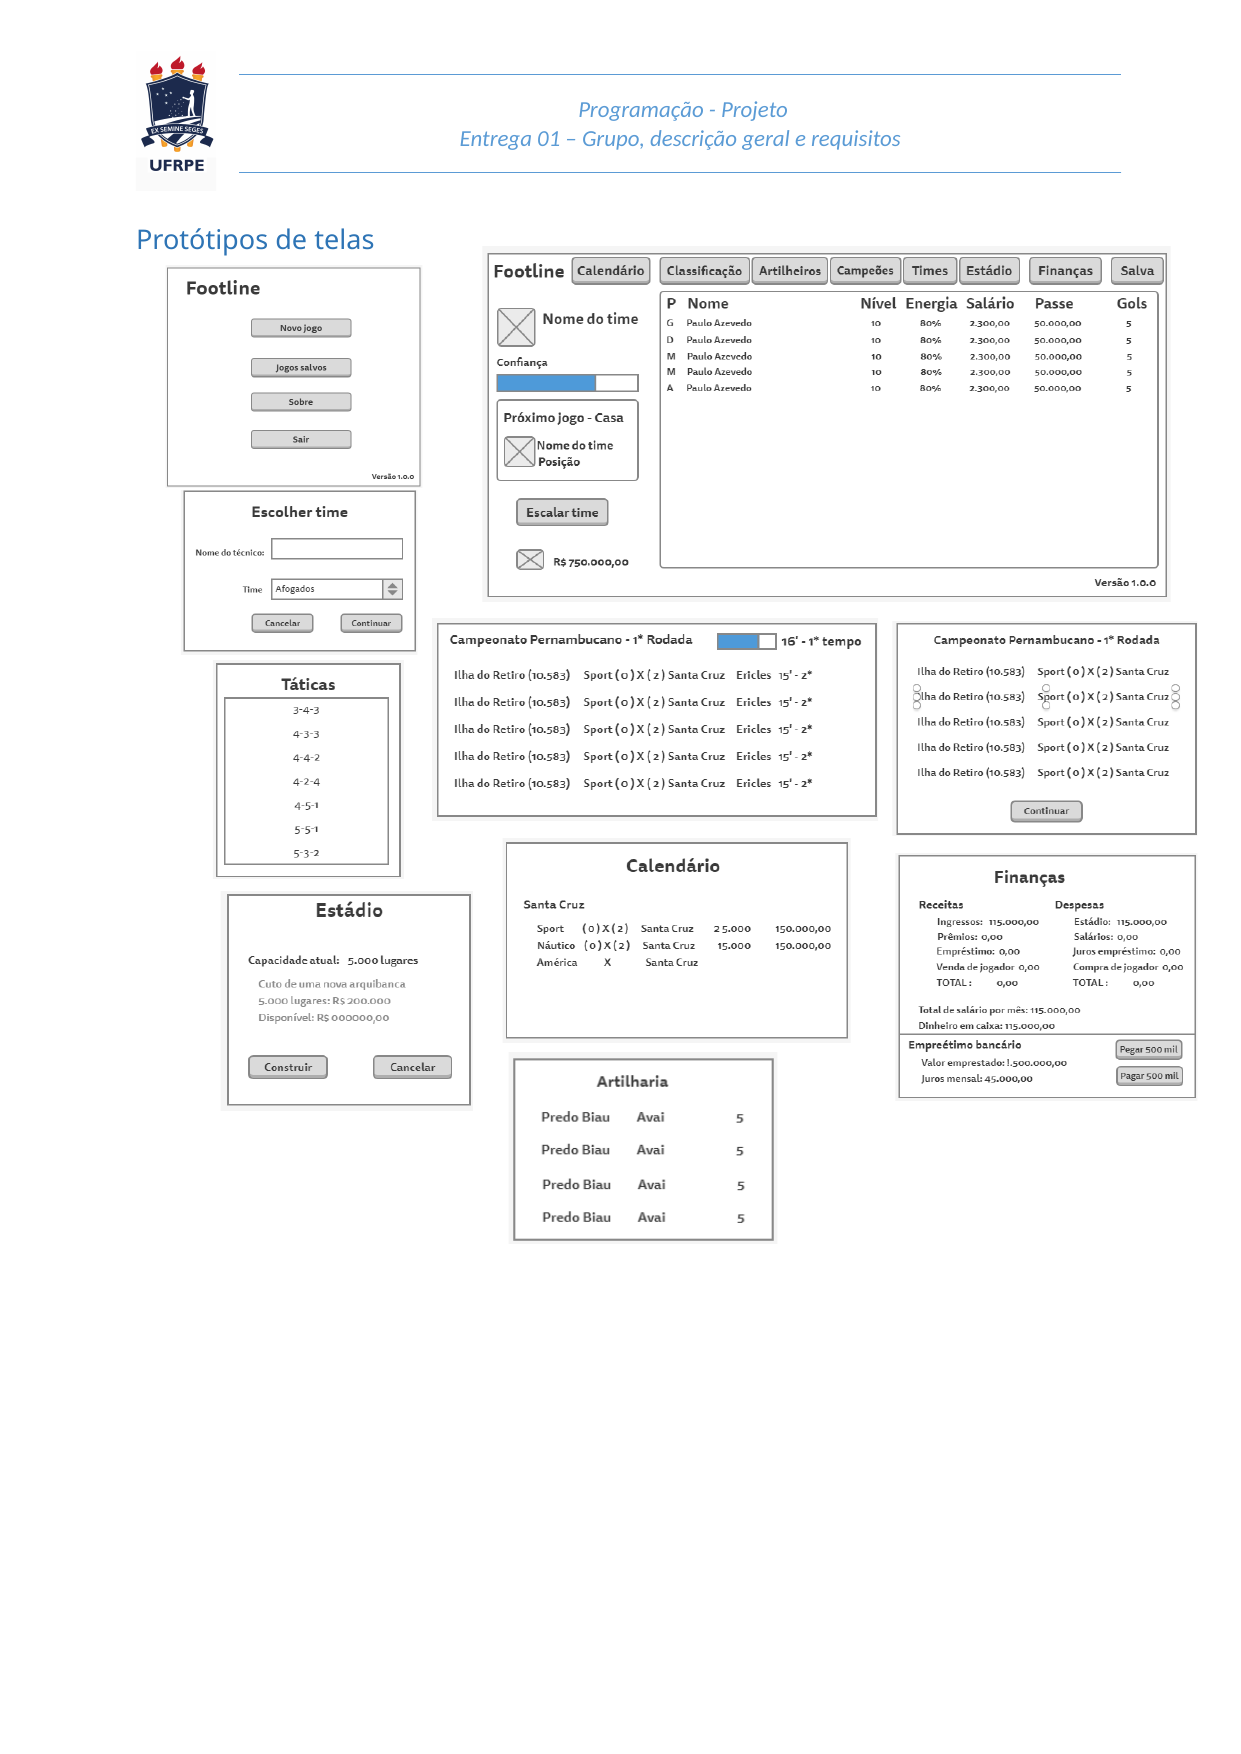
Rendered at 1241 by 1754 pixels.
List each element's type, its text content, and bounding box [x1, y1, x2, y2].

picture [165, 265, 423, 488]
picture [135, 51, 217, 191]
picture [482, 246, 1171, 602]
picture [180, 490, 418, 655]
picture [212, 660, 404, 879]
picture [432, 618, 879, 821]
picture [892, 621, 1198, 836]
picture [508, 1052, 778, 1244]
subtitle Protótipos de telas [136, 220, 1117, 257]
picture [220, 891, 473, 1111]
picture [895, 853, 1198, 1101]
picture [502, 838, 851, 1043]
